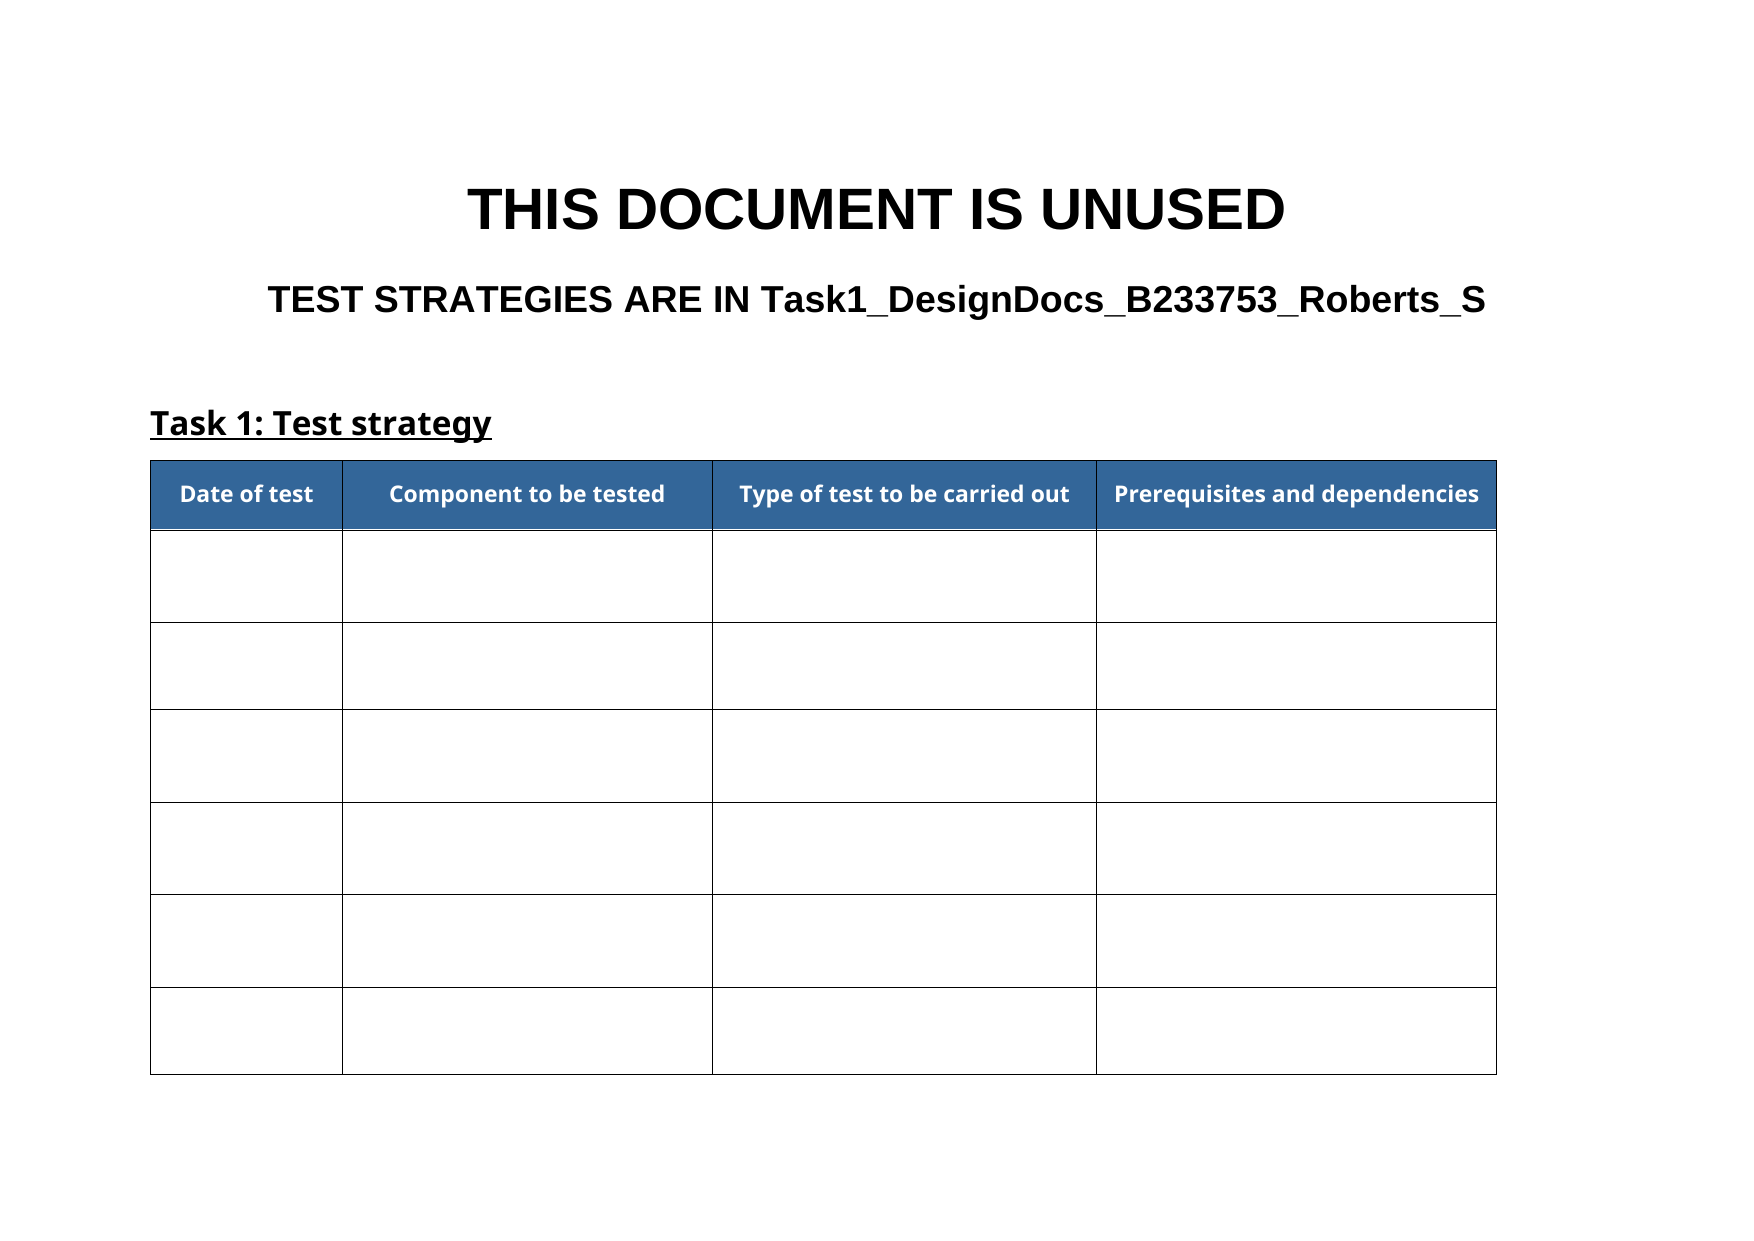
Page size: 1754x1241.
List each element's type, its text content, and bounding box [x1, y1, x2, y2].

table_cell [713, 803, 1096, 894]
table_cell [151, 710, 342, 802]
table_cell [343, 710, 712, 802]
table_cell [151, 895, 342, 987]
table_cell [151, 531, 342, 622]
table_cell [343, 988, 712, 1074]
table_header Prerequisites and dependencies [1097, 461, 1496, 529]
table_cell [713, 895, 1096, 987]
table_cell [1097, 803, 1496, 894]
title THIS DOCUMENT IS UNUSED [150, 175, 1604, 242]
table_cell [151, 988, 342, 1074]
table_cell [1097, 895, 1496, 987]
table_cell [151, 623, 342, 709]
table_cell [1097, 623, 1496, 709]
table_cell [713, 623, 1096, 709]
table_header Component to be tested [343, 461, 712, 529]
table_cell [713, 531, 1096, 622]
table_cell [151, 803, 342, 894]
table_cell [713, 710, 1096, 802]
table_cell [343, 895, 712, 987]
table_cell [343, 623, 712, 709]
table_cell [1097, 531, 1496, 622]
text Task 1: Test strategy [150, 400, 1604, 445]
table_header Type of test to be carried out [713, 461, 1096, 529]
table_header Date of test [151, 461, 342, 529]
table_cell [713, 988, 1096, 1074]
table_cell [1097, 710, 1496, 802]
table_cell [343, 803, 712, 894]
table_cell [1097, 988, 1496, 1074]
subtitle TEST STRATEGIES ARE IN Task1_DesignDocs_B233753_Roberts_S [150, 277, 1604, 320]
table_cell [343, 531, 712, 622]
